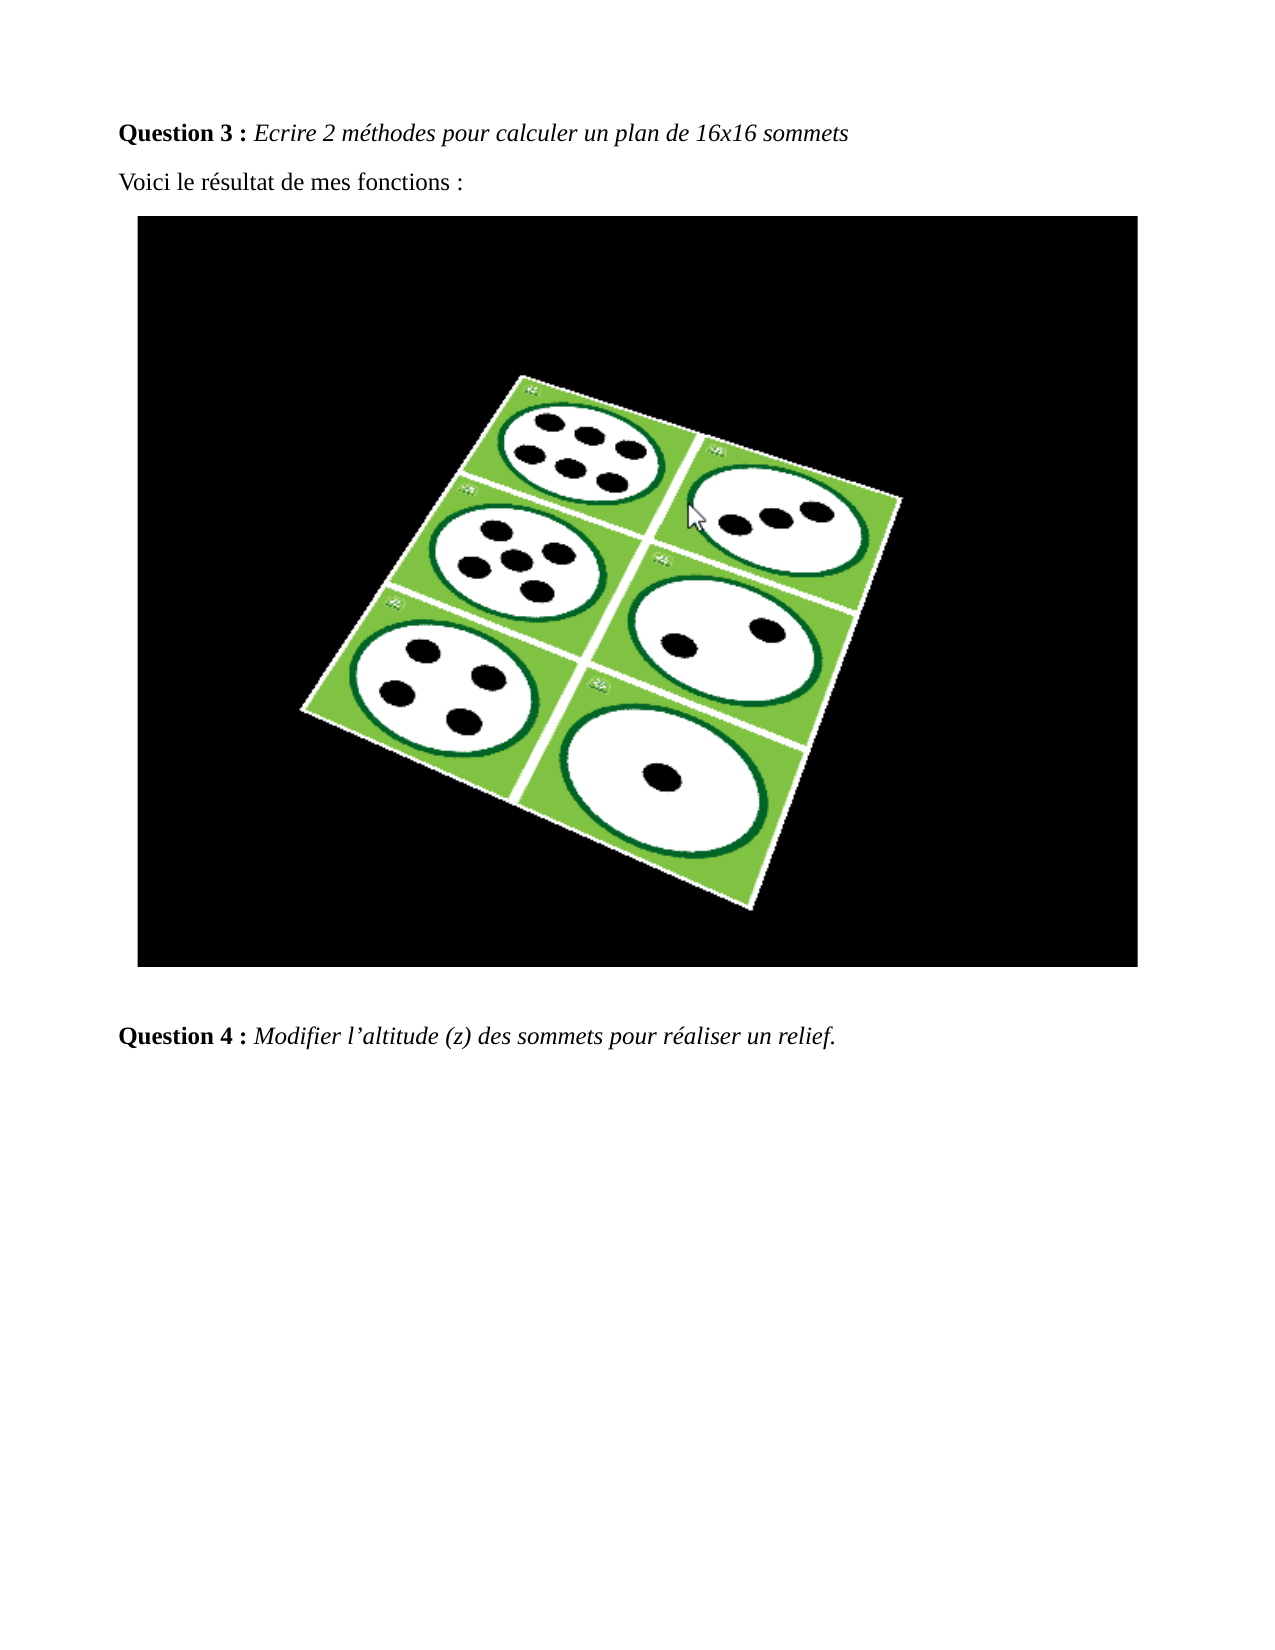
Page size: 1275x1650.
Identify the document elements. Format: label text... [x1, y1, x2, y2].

text Question 3 : Ecrire 2 méthodes pour calculer un plan de 16x16 sommets [118, 118, 1157, 147]
text Question 4 : Modifier l’altitude (z) des sommets pour réaliser un relief. [118, 1021, 1157, 1050]
text Voici le résultat de mes fonctions : [118, 167, 1157, 196]
picture [137, 216, 1138, 967]
